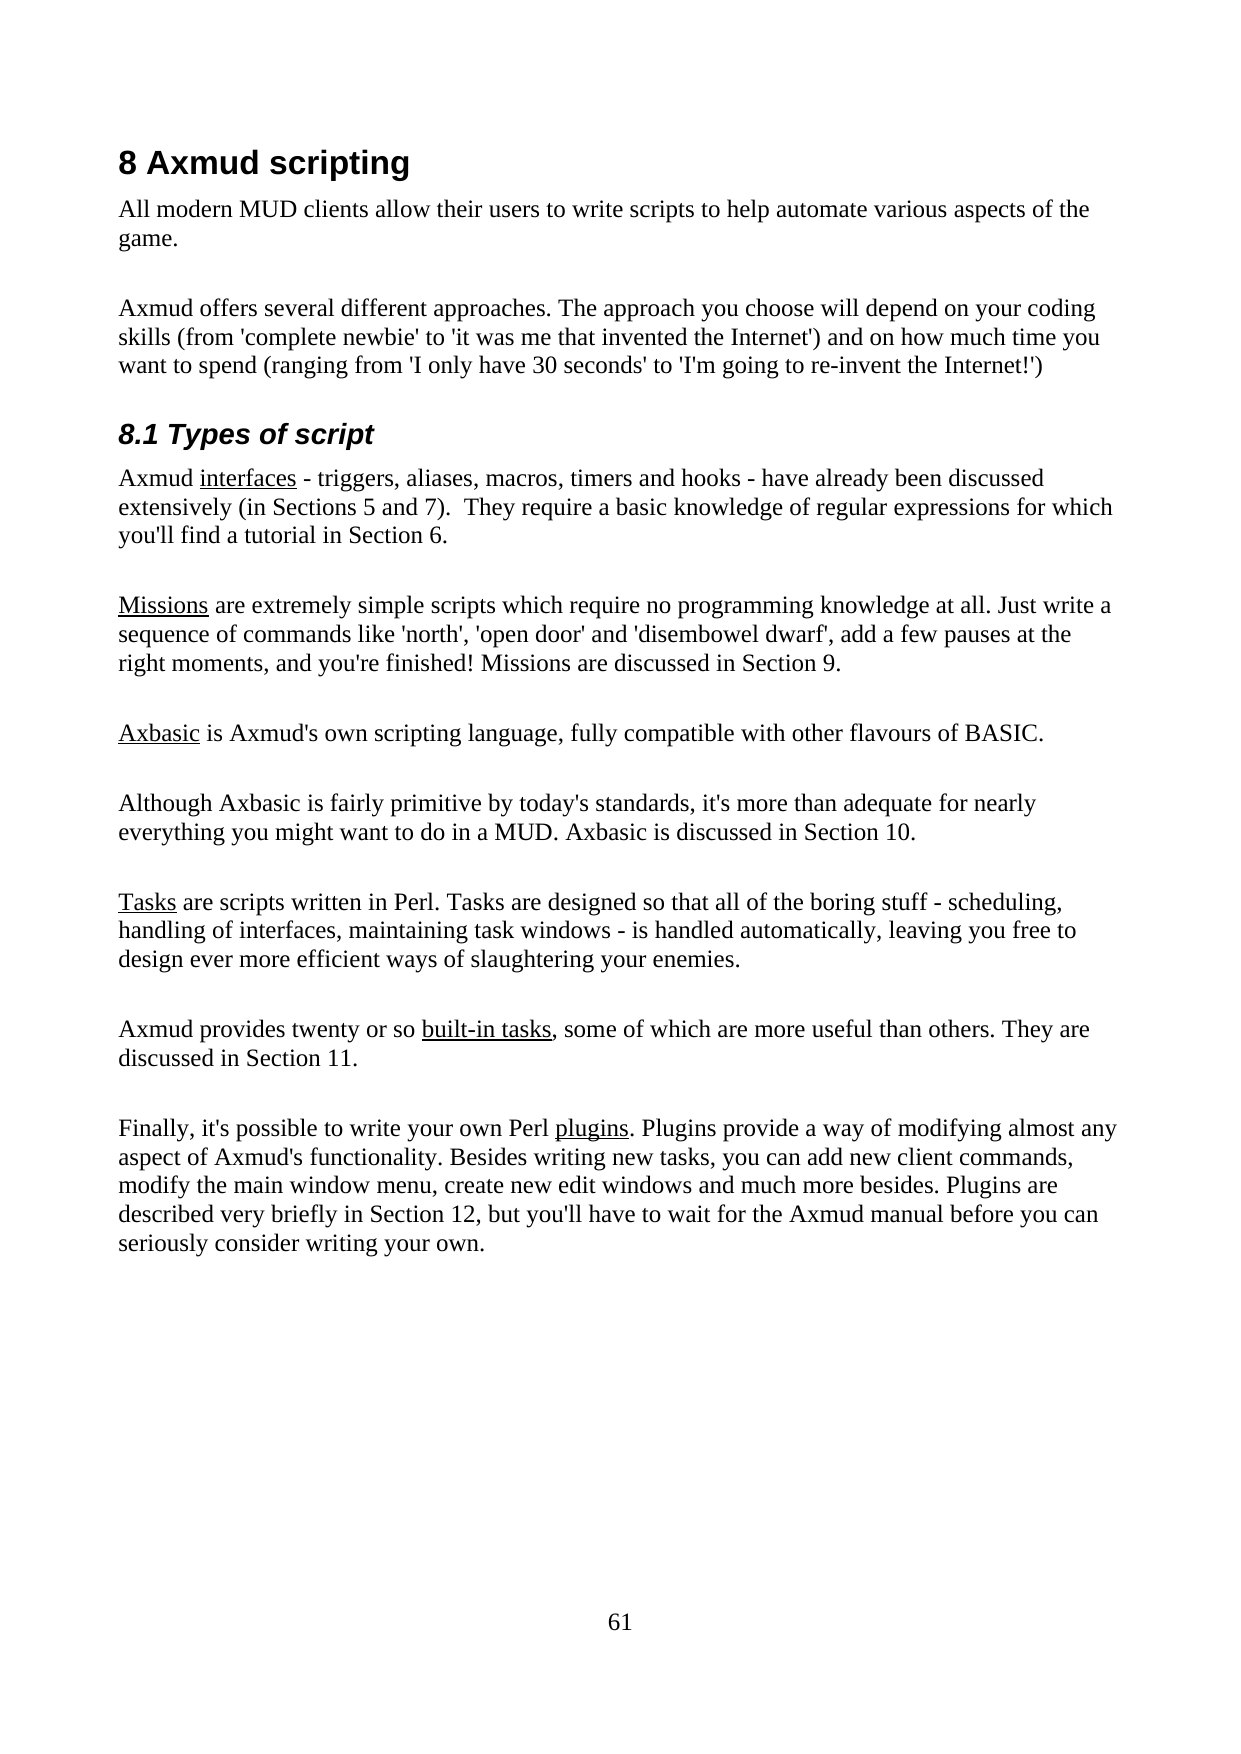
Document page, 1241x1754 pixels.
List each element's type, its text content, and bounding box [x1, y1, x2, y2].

subtitle 8 Axmud scripting [118, 143, 1122, 182]
text Axmud provides twenty or so built-in tasks, some of which are more useful than others. They are discussed in Section 11. [118, 1014, 1122, 1072]
text All modern MUD clients allow their users to write scripts to help automate various aspects of the game. [118, 194, 1122, 252]
text Axmud offers several different approaches. The approach you choose will depend on your coding skills (from 'complete newbie' to 'it was me that invented the Internet') and on how much time you want to spend (ranging from 'I only have 30 seconds' to 'I'm going to re-invent the Internet!') [118, 293, 1122, 379]
text Tasks are scripts written in Perl. Tasks are designed so that all of the boring stuff - scheduling, handling of interfaces, maintaining task windows - is handled automatically, leaving you free to design ever more efficient ways of slaughtering your enemies. [118, 887, 1122, 973]
text Although Axbasic is fairly primitive by today's standards, it's more than adequate for nearly everything you might want to do in a MUD. Axbasic is discussed in Section 10. [118, 788, 1122, 845]
text Axmud interfaces - triggers, aliases, macros, timers and hooks - have already been discussed extensively (in Sections 5 and 7). They require a basic knowledge of regular expressions for which you'll find a tutorial in Section 6. [118, 463, 1122, 549]
text Missions are extremely simple scripts which require no programming knowledge at all. Just write a sequence of commands like 'north', 'open door' and 'disembowel dwarf', add a few pauses at the right moments, and you're finished! Missions are discussed in Section 9. [118, 590, 1122, 677]
text Finally, it's possible to write your own Perl plugins. Plugins provide a way of modifying almost any aspect of Axmud's functionality. Besides writing new tasks, you can add new client commands, modify the main window menu, create new edit windows and much more besides. Plugins are described very briefly in Section 12, but you'll have to wait for the Axmud manual before you can seriously consider writing your own. [118, 1113, 1122, 1257]
text Axbasic is Axmud's own scripting language, fully compatible with other flavours of BASIC. [118, 718, 1122, 747]
subtitle 8.1 Types of script [118, 417, 1122, 450]
